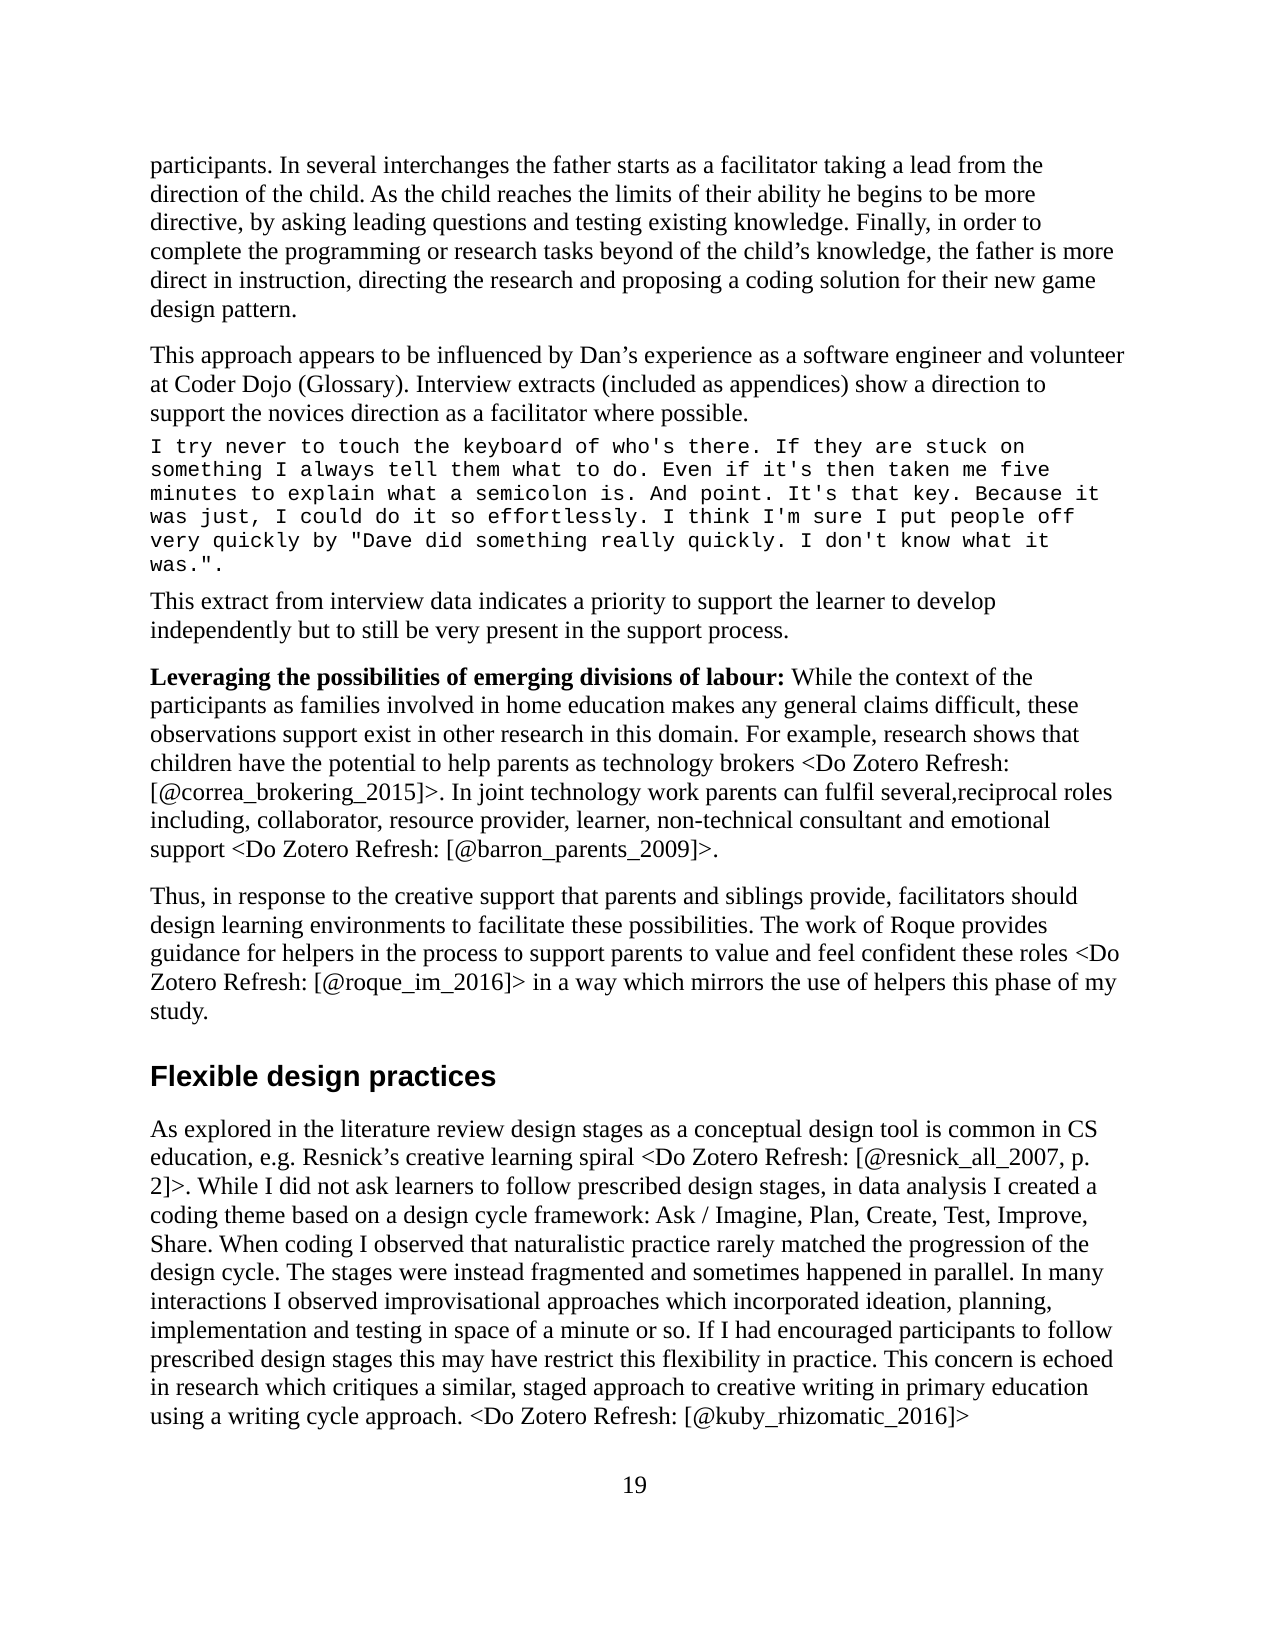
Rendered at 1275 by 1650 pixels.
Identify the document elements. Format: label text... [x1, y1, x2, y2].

text Leveraging the possibilities of emerging divisions of labour: While the context of the participants as families involved in home education makes any general claims difficult, these observations support exist in other research in this domain. For example, research shows that children have the potential to help parents as technology brokers <Do Zotero Refresh: [@correa_brokering_2015]>. In joint technology work parents can fulfil several,reciprocal roles including, collaborator, resource provider, learner, non-technical consultant and emotional support <Do Zotero Refresh: [@barron_parents_2009]>. [150, 662, 1125, 863]
text I try never to touch the keyboard of who's there. If they are stuck on something I always tell them what to do. Even if it's then taken me five minutes to explain what a semicolon is. And point. It's that key. Because it was just, I could do it so effortlessly. I think I'm sure I put people off very quickly by "Dave did something really quickly. I don't know what it was.". [150, 436, 1125, 577]
text Thus, in response to the creative support that parents and siblings provide, facilitators should design learning environments to facilitate these possibilities. The work of Roque provides guidance for helpers in the process to support parents to value and feel confident these roles <Do Zotero Refresh: [@roque_im_2016]> in a way which mirrors the use of helpers this phase of my study. [150, 881, 1125, 1025]
text This approach appears to be influenced by Dan’s experience as a software engineer and volunteer at Coder Dojo (Glossary). Interview extracts (included as appendices) show a direction to support the novices direction as a facilitator where possible. [150, 340, 1125, 427]
text This extract from interview data indicates a priority to support the learner to develop independently but to still be very present in the support process. [150, 586, 1125, 644]
text As explored in the literature review design stages as a conceptual design tool is common in CS education, e.g. Resnick’s creative learning spiral <Do Zotero Refresh: [@resnick_all_2007, p. 2]>. While I did not ask learners to follow prescribed design stages, in data analysis I created a coding theme based on a design cycle framework: Ask / Imagine, Plan, Create, Test, Improve, Share. When coding I observed that naturalistic practice rarely matched the progression of the design cycle. The stages were instead fragmented and sometimes happened in parallel. In many interactions I observed improvisational approaches which incorporated ideation, planning, implementation and testing in space of a minute or so. If I had encouraged participants to follow prescribed design stages this may have restrict this flexibility in practice. This concern is echoed in research which critiques a similar, staged approach to creative writing in primary education using a writing cycle approach. <Do Zotero Refresh: [@kuby_rhizomatic_2016]> [150, 1114, 1125, 1430]
subtitle Flexible design practices [150, 1059, 1125, 1092]
text participants. In several interchanges the father starts as a facilitator taking a lead from the direction of the child. As the child reaches the limits of their ability he begins to be more directive, by asking leading questions and testing existing knowledge. Finally, in order to complete the programming or research tasks beyond of the child’s knowledge, the father is more direct in instruction, directing the research and proposing a coding solution for their new game design pattern. [150, 150, 1125, 322]
